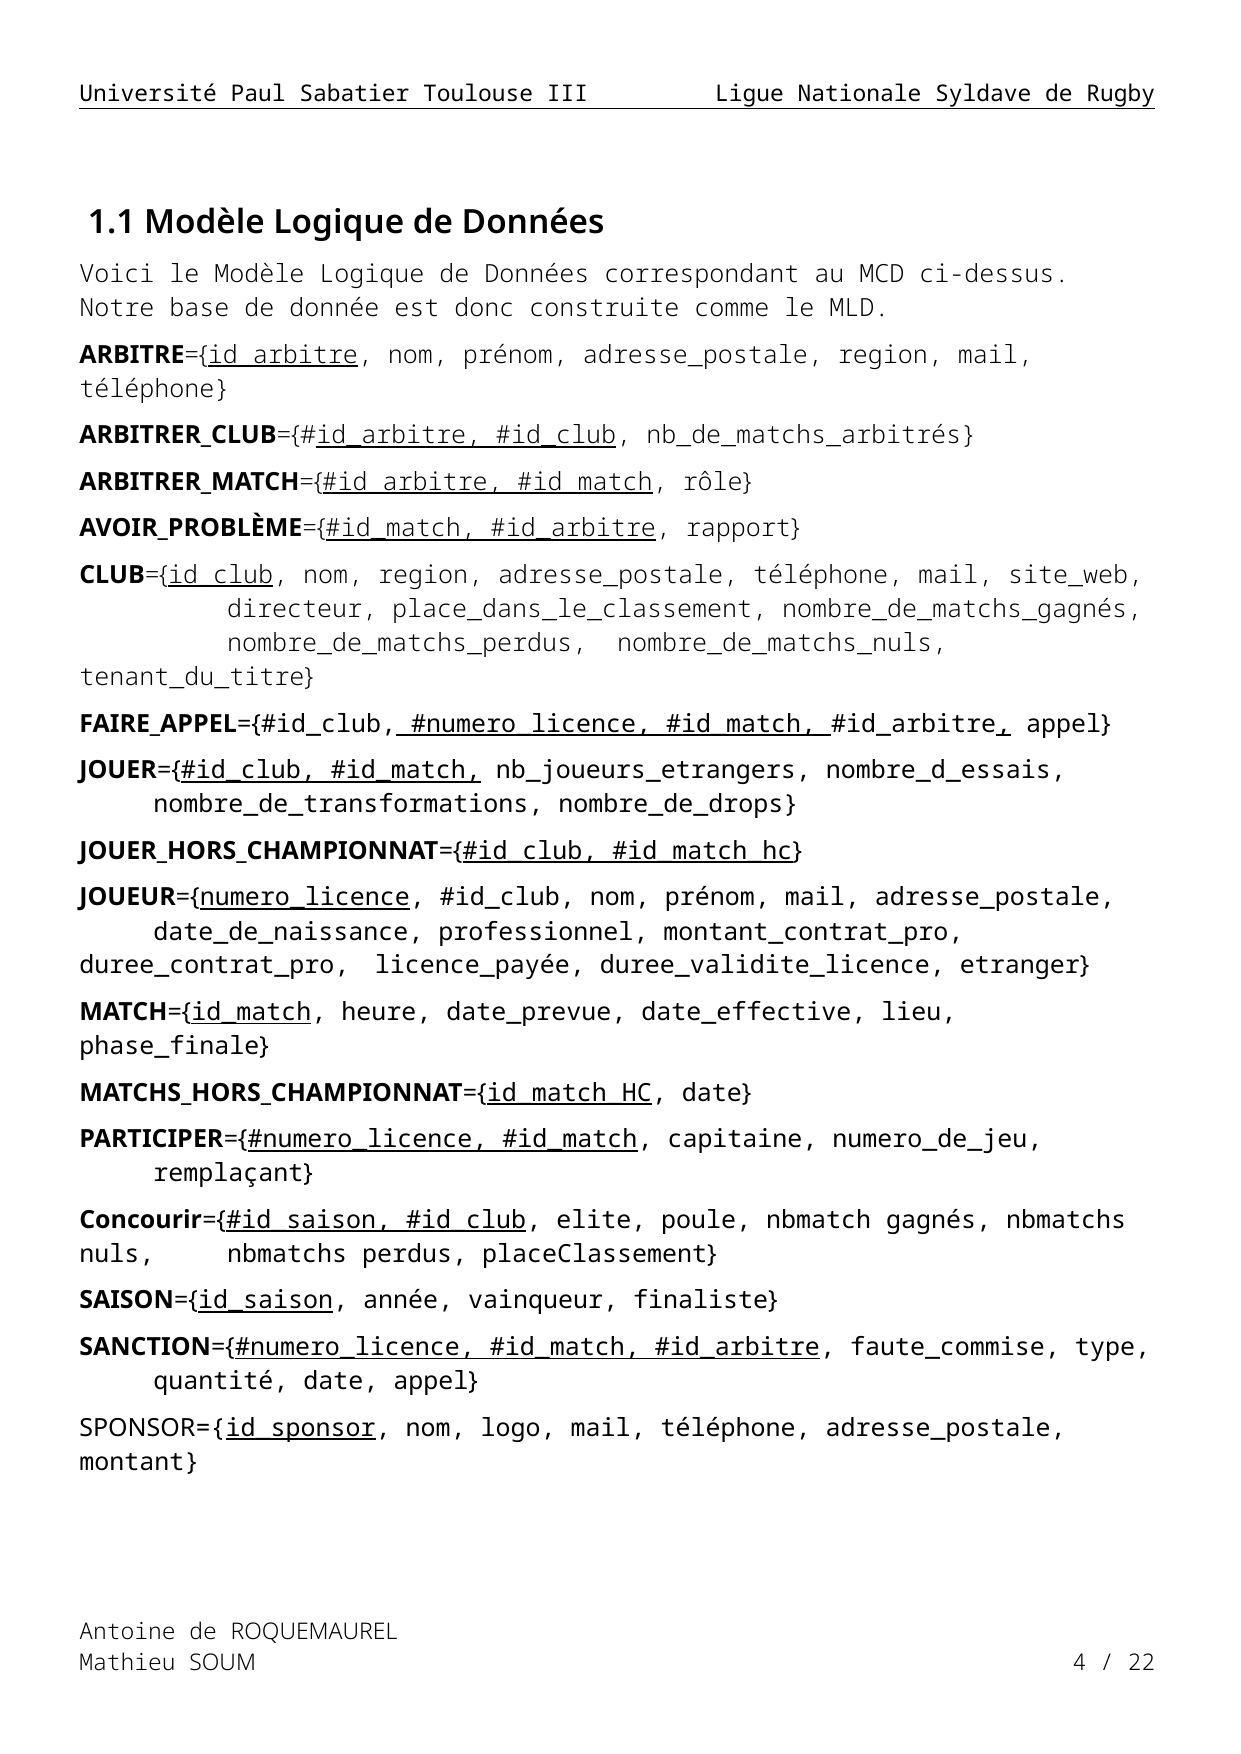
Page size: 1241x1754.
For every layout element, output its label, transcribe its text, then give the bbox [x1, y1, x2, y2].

text ARBITRER_MATCH={#id_arbitre, #id_match, rôle} [79, 463, 1155, 497]
text CLUB={id_club, nom, region, adresse_postale, téléphone, mail, site_web, directeur, place_dans_le_classement, nombre_de_matchs_gagnés, nombre_de_matchs_perdus, nombre_de_matchs_nuls, tenant_du_titre} [79, 557, 1155, 693]
text Voici le Modèle Logique de Données correspondant au MCD ci-dessus. Notre base de donnée est donc construite comme le MLD. [79, 256, 1155, 324]
text ARBITRE={id_arbitre, nom, prénom, adresse_postale, region, mail, téléphone} [79, 336, 1155, 404]
text JOUEUR={numero_licence, #id_club, nom, prénom, mail, adresse_postale, date_de_naissance, professionnel, montant_contrat_pro, duree_contrat_pro, licence_payée, duree_validite_licence, etranger} [79, 879, 1155, 981]
text JOUER_HORS_CHAMPIONNAT={#id_club, #id_match_hc} [79, 832, 1155, 867]
text Concourir={#id_saison, #id_club, elite, poule, nbmatch gagnés, nbmatchs nuls, nbmatchs perdus, placeClassement} [79, 1202, 1155, 1270]
text MATCHS_HORS_CHAMPIONNAT={id_match_HC, date} [79, 1074, 1155, 1108]
text MATCH={id_match, heure, date_prevue, date_effective, lieu, phase_finale} [79, 994, 1155, 1062]
text SAISON={id_saison, année, vainqueur, finaliste} [79, 1282, 1155, 1316]
text SPONSOR={id_sponsor, nom, logo, mail, téléphone, adresse_postale, montant} [79, 1409, 1155, 1477]
subtitle Modèle Logique de Données [79, 198, 1155, 243]
text JOUER={#id_club, #id_match, nb_joueurs_etrangers, nombre_d_essais, nombre_de_transformations, nombre_de_drops} [79, 752, 1155, 820]
text ARBITRER_CLUB={#id_arbitre, #id_club, nb_de_matchs_arbitrés} [79, 417, 1155, 451]
text SANCTION={#numero_licence, #id_match, #id_arbitre, faute_commise, type, quantité, date, appel} [79, 1329, 1155, 1397]
text FAIRE_APPEL={#id_club, #numero_licence, #id_match, #id_arbitre, appel} [79, 705, 1155, 739]
text AVOIR_PROBLÈME={#id_match, #id_arbitre, rapport} [79, 510, 1155, 544]
text PARTICIPER={#numero_licence, #id_match, capitaine, numero_de_jeu, remplaçant} [79, 1121, 1155, 1189]
